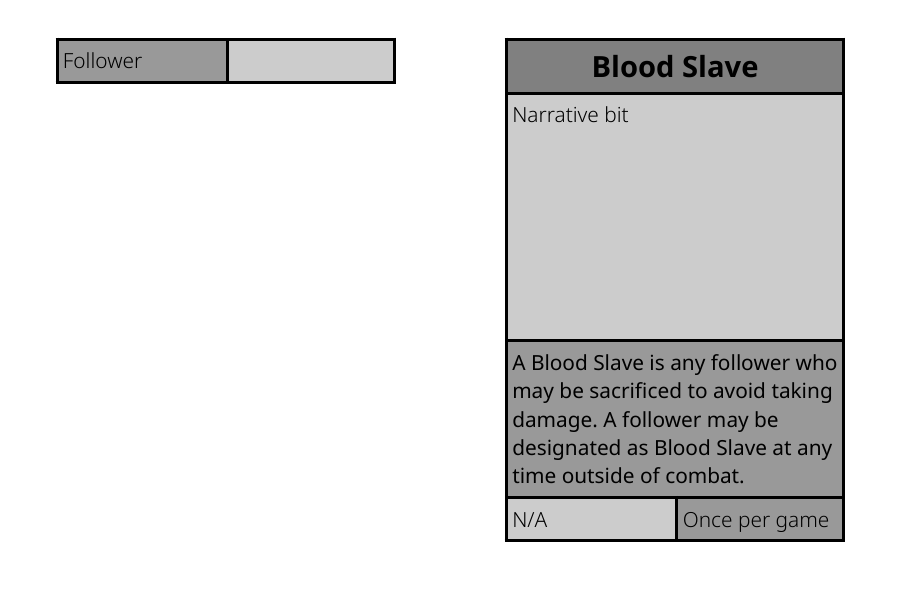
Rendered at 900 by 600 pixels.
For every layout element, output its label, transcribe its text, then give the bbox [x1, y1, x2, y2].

table_cell A Blood Slave is any follower who may be sacrificed to avoid taking damage. A follower may be designated as Blood Slave at any time outside of combat. [508, 342, 842, 496]
table_header Blood Slave [508, 41, 842, 92]
table_cell Follower [59, 41, 226, 81]
table_cell [229, 41, 393, 81]
table_cell N/A [508, 499, 675, 539]
table_cell Once per game [678, 499, 842, 539]
table_cell Narrative bit [508, 95, 842, 339]
